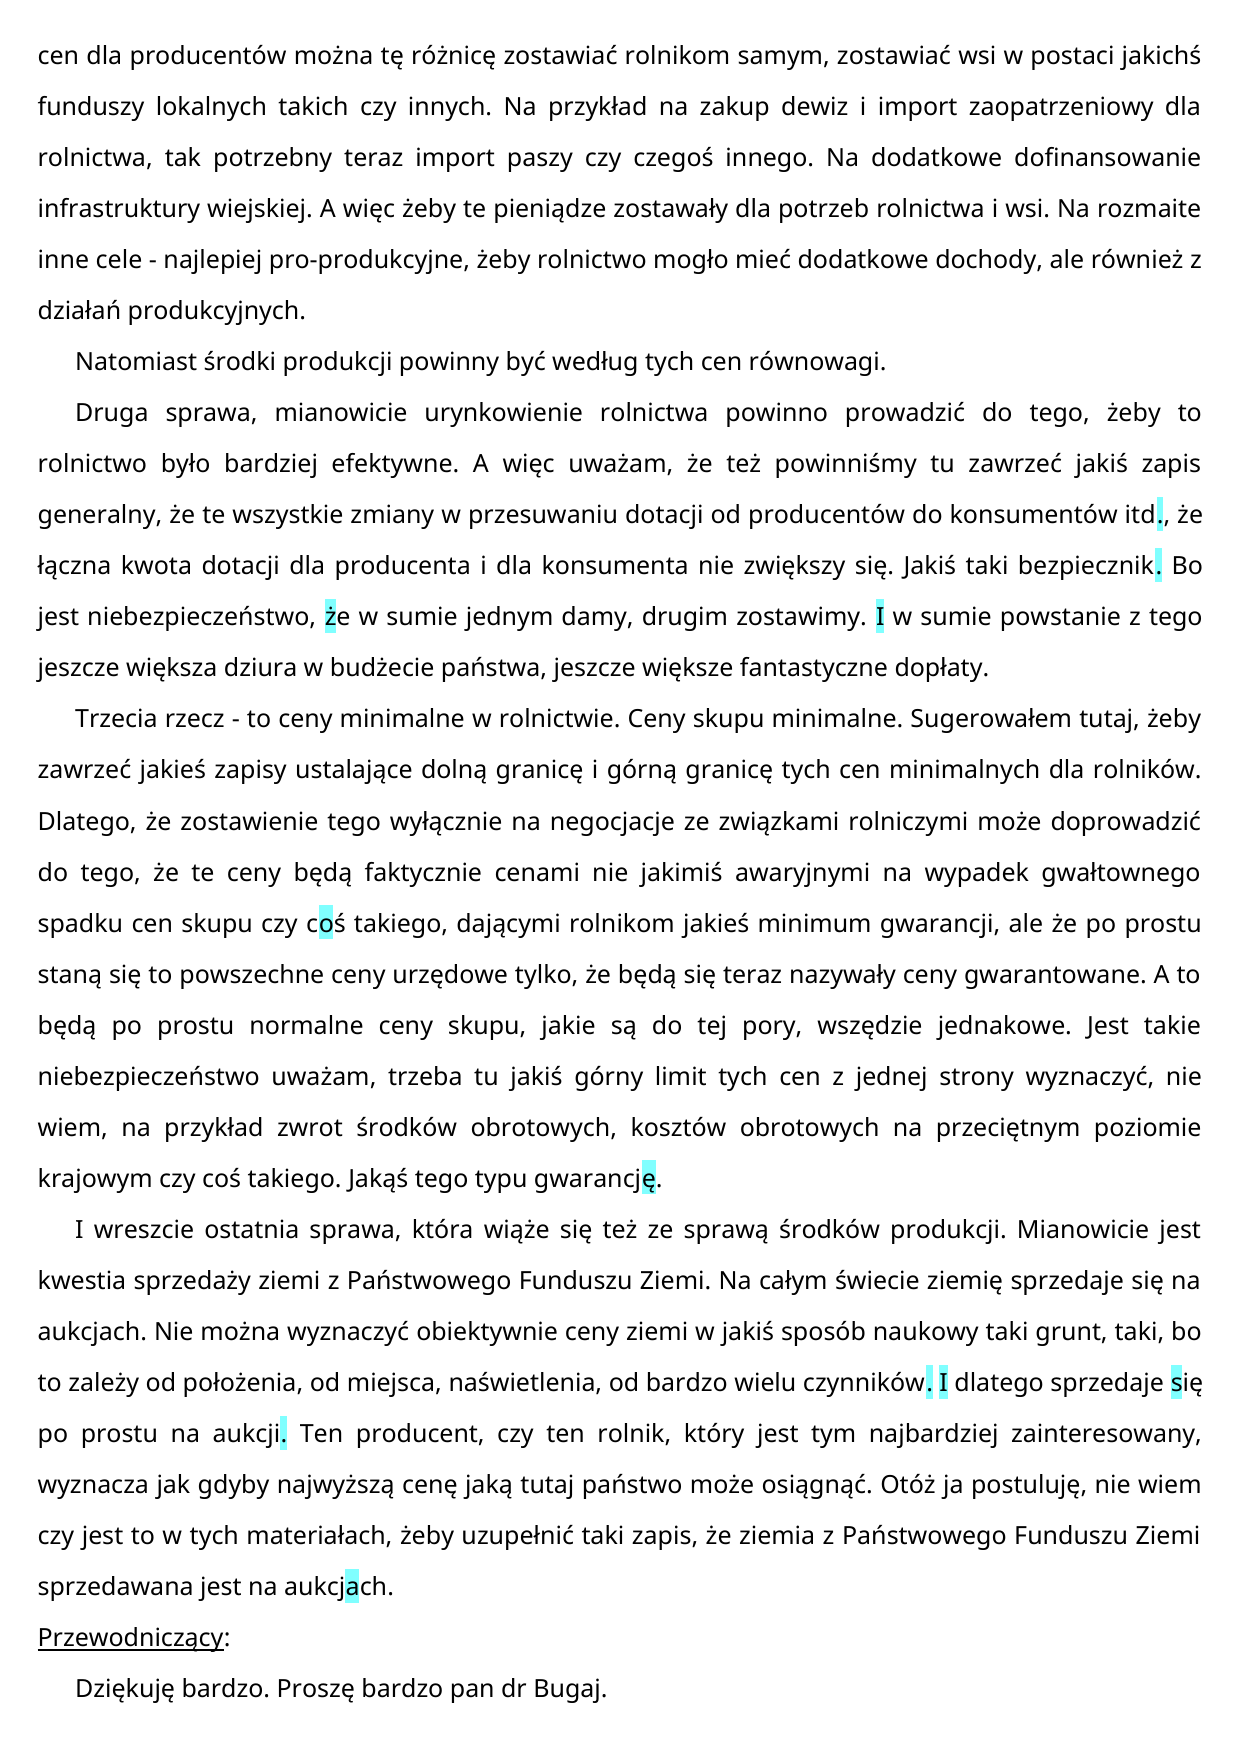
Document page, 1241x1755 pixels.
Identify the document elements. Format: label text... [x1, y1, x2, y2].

text Druga sprawa, mianowicie urynkowienie rolnictwa powinno prowadzić do tego, żeby to rolnictwo było bardziej efektywne. A więc uważam, że też powinniśmy tu zawrzeć jakiś zapis generalny, że te wszystkie zmiany w przesuwaniu dotacji od producentów do konsumentów itd., że łączna kwota dotacji dla producenta i dla konsumenta nie zwiększy się. Jakiś taki bezpiecznik. Bo jest niebezpieczeństwo, że w sumie jednym damy, drugim zostawimy. I w sumie powstanie z tego jeszcze większa dziura w budżecie państwa, jeszcze większe fantastyczne dopłaty. [37, 395, 1203, 684]
text Przewodniczący: [37, 1620, 1203, 1654]
text cen dla producentów można tę różnicę zostawiać rolnikom samym, zostawiać wsi w postaci jakichś funduszy lokalnych takich czy innych. Na przykład na zakup dewiz i import zaopatrzeniowy dla rolnictwa, tak potrzebny teraz import paszy czy czegoś innego. Na dodatkowe dofinansowanie infrastruktury wiejskiej. A więc żeby te pieniądze zostawały dla potrzeb rolnictwa i wsi. Na rozmaite inne cele - najlepiej pro-produkcyjne, żeby rolnictwo mogło mieć dodatkowe dochody, ale również z działań produkcyjnych. [37, 37, 1203, 327]
text Dziękuję bardzo. Proszę bardzo pan dr Bugaj. [37, 1671, 1203, 1705]
text Natomiast środki produkcji powinny być według tych cen równowagi. [37, 344, 1203, 378]
text I wreszcie ostatnia sprawa, która wiąże się też ze sprawą środków produkcji. Mianowicie jest kwestia sprzedaży ziemi z Państwowego Funduszu Ziemi. Na całym świecie ziemię sprzedaje się na aukcjach. Nie można wyznaczyć obiektywnie ceny ziemi w jakiś sposób naukowy taki grunt, taki, bo to zależy od położenia, od miejsca, naświetlenia, od bardzo wielu czynników. I dlatego sprzedaje się po prostu na aukcji. Ten producent, czy ten rolnik, który jest tym najbardziej zainteresowany, wyznacza jak gdyby najwyższą cenę jaką tutaj państwo może osiągnąć. Otóż ja postuluję, nie wiem czy jest to w tych materiałach, żeby uzupełnić taki zapis, że ziemia z Państwowego Funduszu Ziemi sprzedawana jest na aukcjach. [37, 1211, 1203, 1603]
text Trzecia rzecz - to ceny minimalne w rolnictwie. Ceny skupu minimalne. Sugerowałem tutaj, żeby zawrzeć jakieś zapisy ustalające dolną granicę i górną granicę tych cen minimalnych dla rolników. Dlatego, że zostawienie tego wyłącznie na negocjacje ze związkami rolniczymi może doprowadzić do tego, że te ceny będą faktycznie cenami nie jakimiś awaryjnymi na wypadek gwałtownego spadku cen skupu czy coś takiego, dającymi rolnikom jakieś minimum gwarancji, ale że po prostu staną się to powszechne ceny urzędowe tylko, że będą się teraz nazywały ceny gwarantowane. A to będą po prostu normalne ceny skupu, jakie są do tej pory, wszędzie jednakowe. Jest takie niebezpieczeństwo uważam, trzeba tu jakiś górny limit tych cen z jednej strony wyznaczyć, nie wiem, na przykład zwrot środków obrotowych, kosztów obrotowych na przeciętnym poziomie krajowym czy coś takiego. Jakąś tego typu gwarancję. [37, 701, 1203, 1194]
